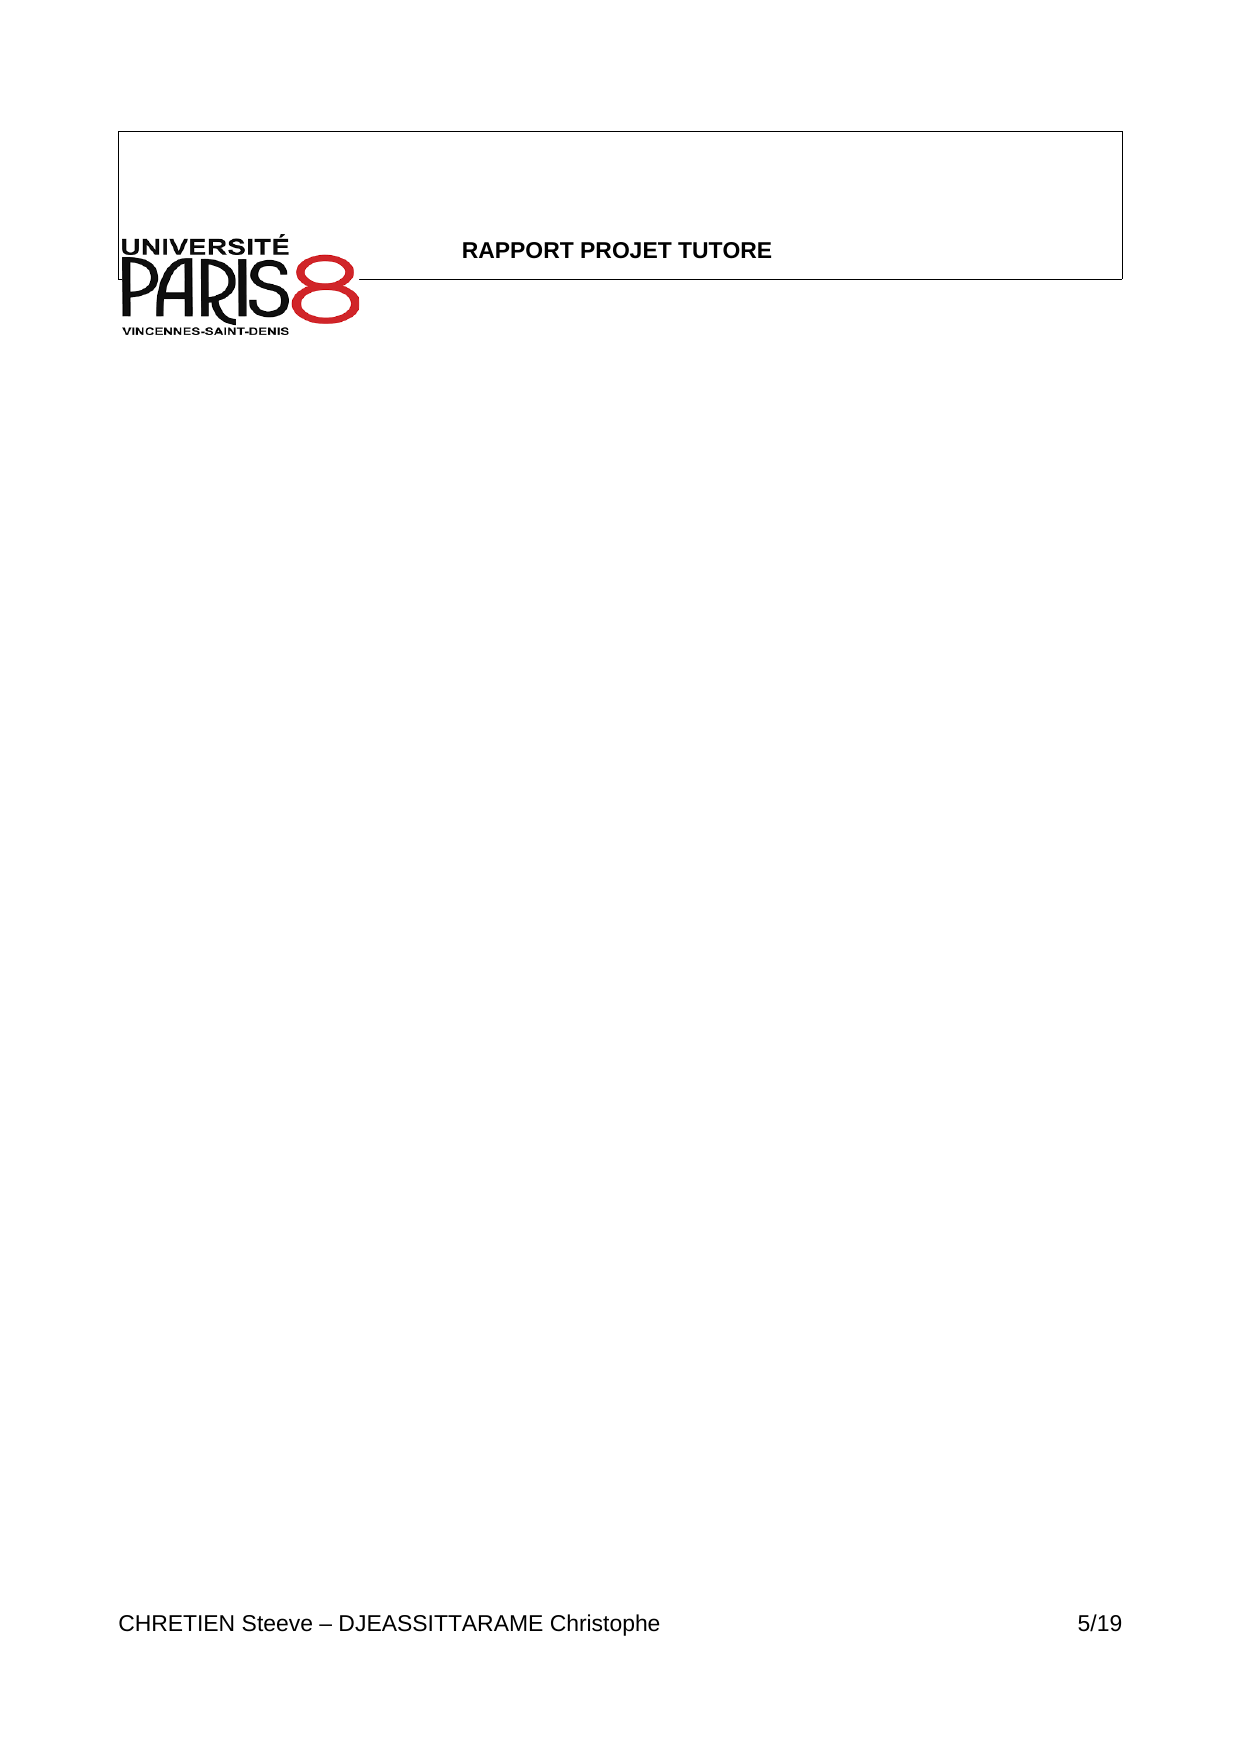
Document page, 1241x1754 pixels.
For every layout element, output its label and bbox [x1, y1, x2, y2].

picture [122, 234, 360, 335]
